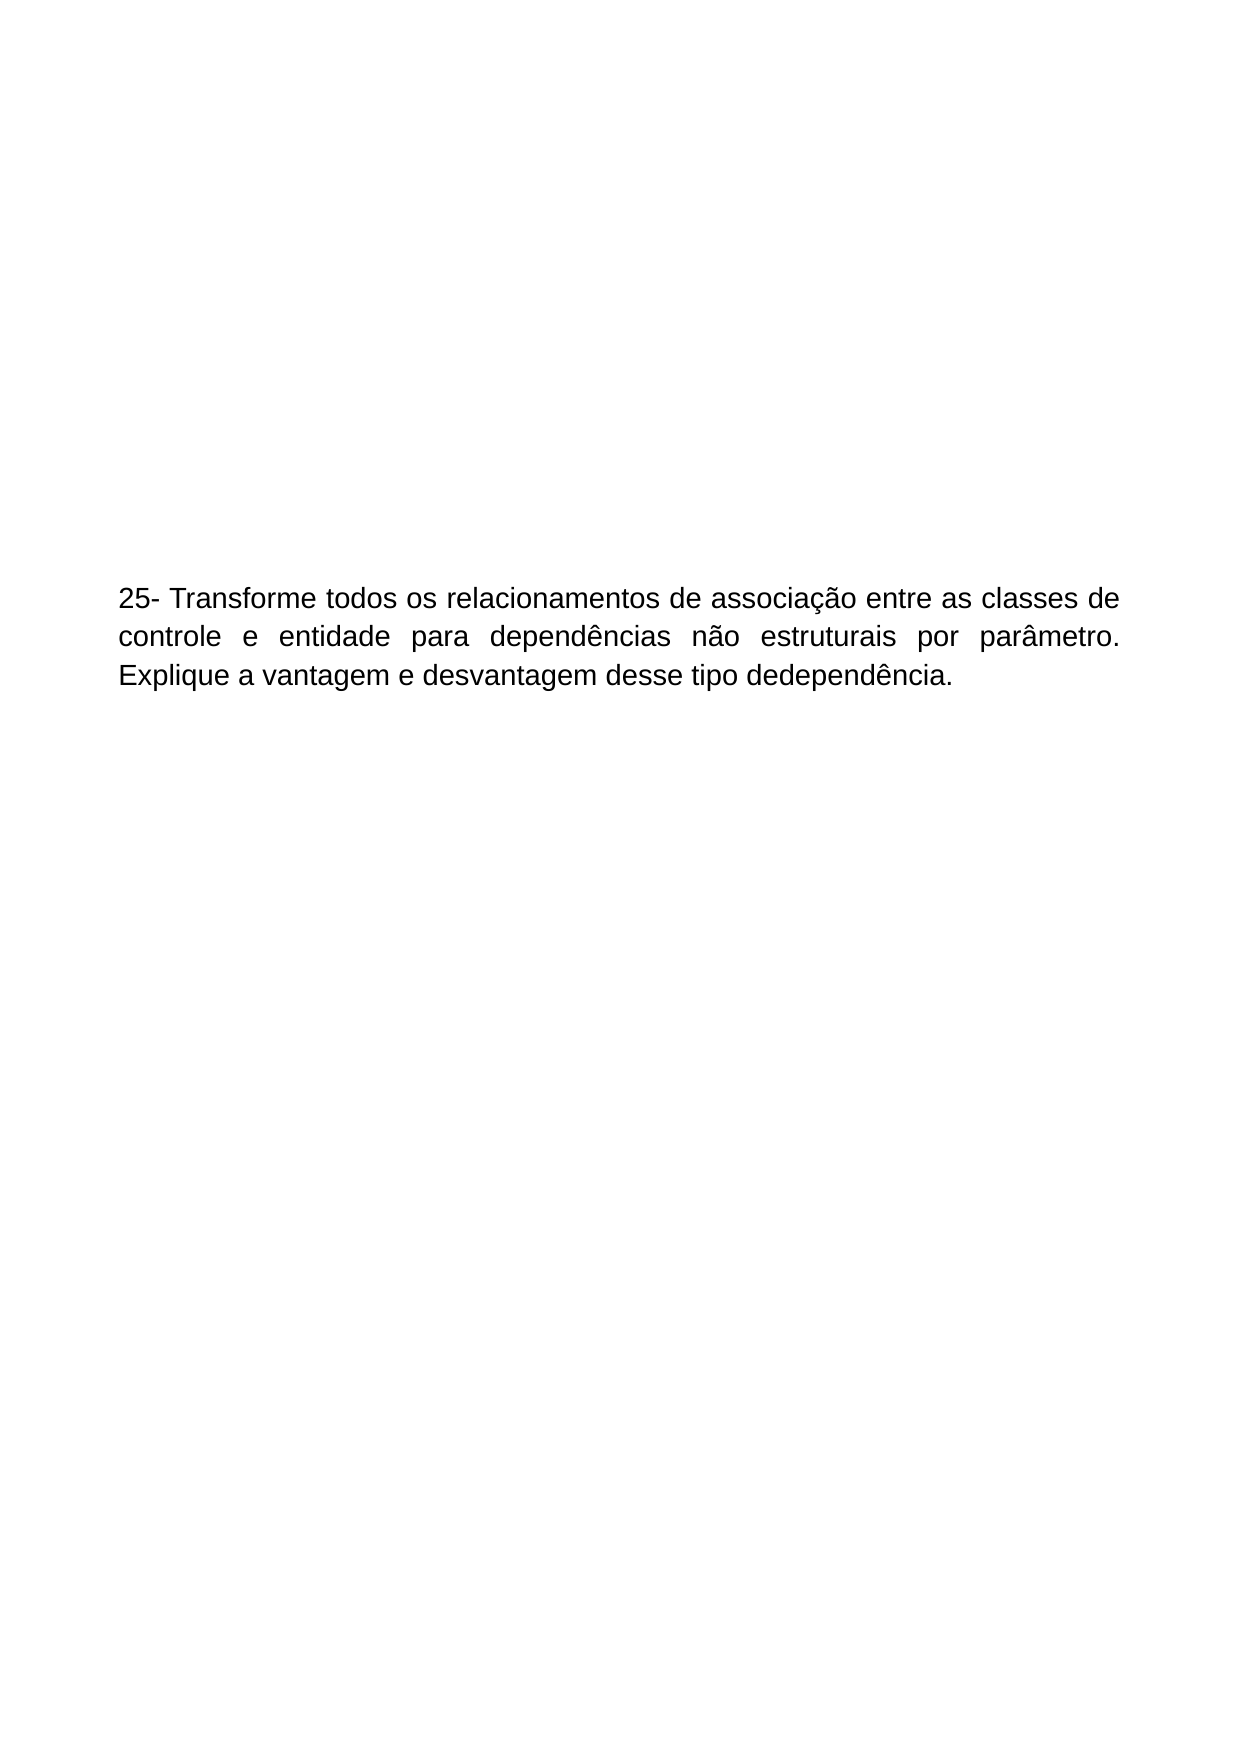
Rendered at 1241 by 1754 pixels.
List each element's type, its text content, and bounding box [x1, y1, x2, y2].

text 25- Transforme todos os relacionamentos de associação entre as classes de controle e entidade para dependências não estruturais por parâmetro. Explique a vantagem e desvantagem desse tipo dedependência. [118, 581, 1122, 691]
